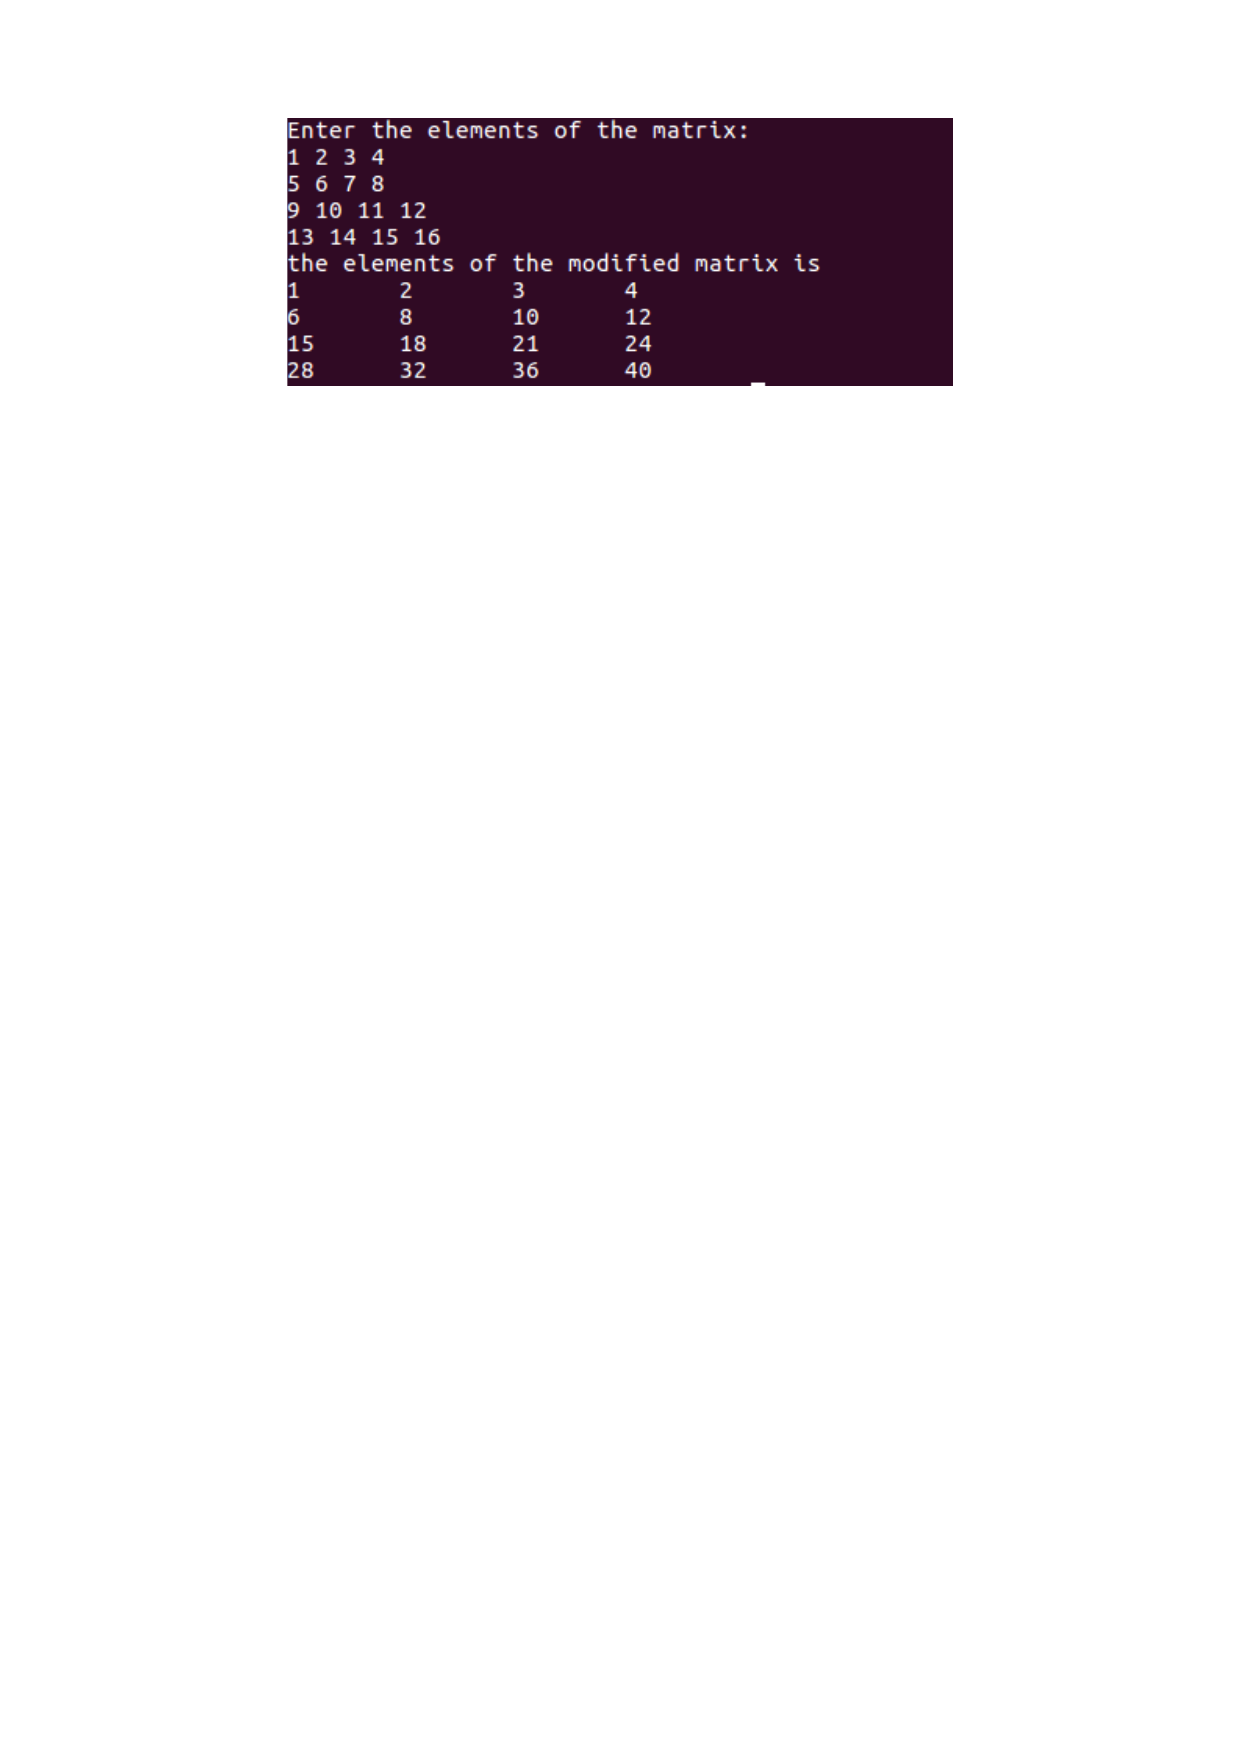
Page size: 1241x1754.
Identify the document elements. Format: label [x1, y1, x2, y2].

picture [287, 118, 953, 386]
